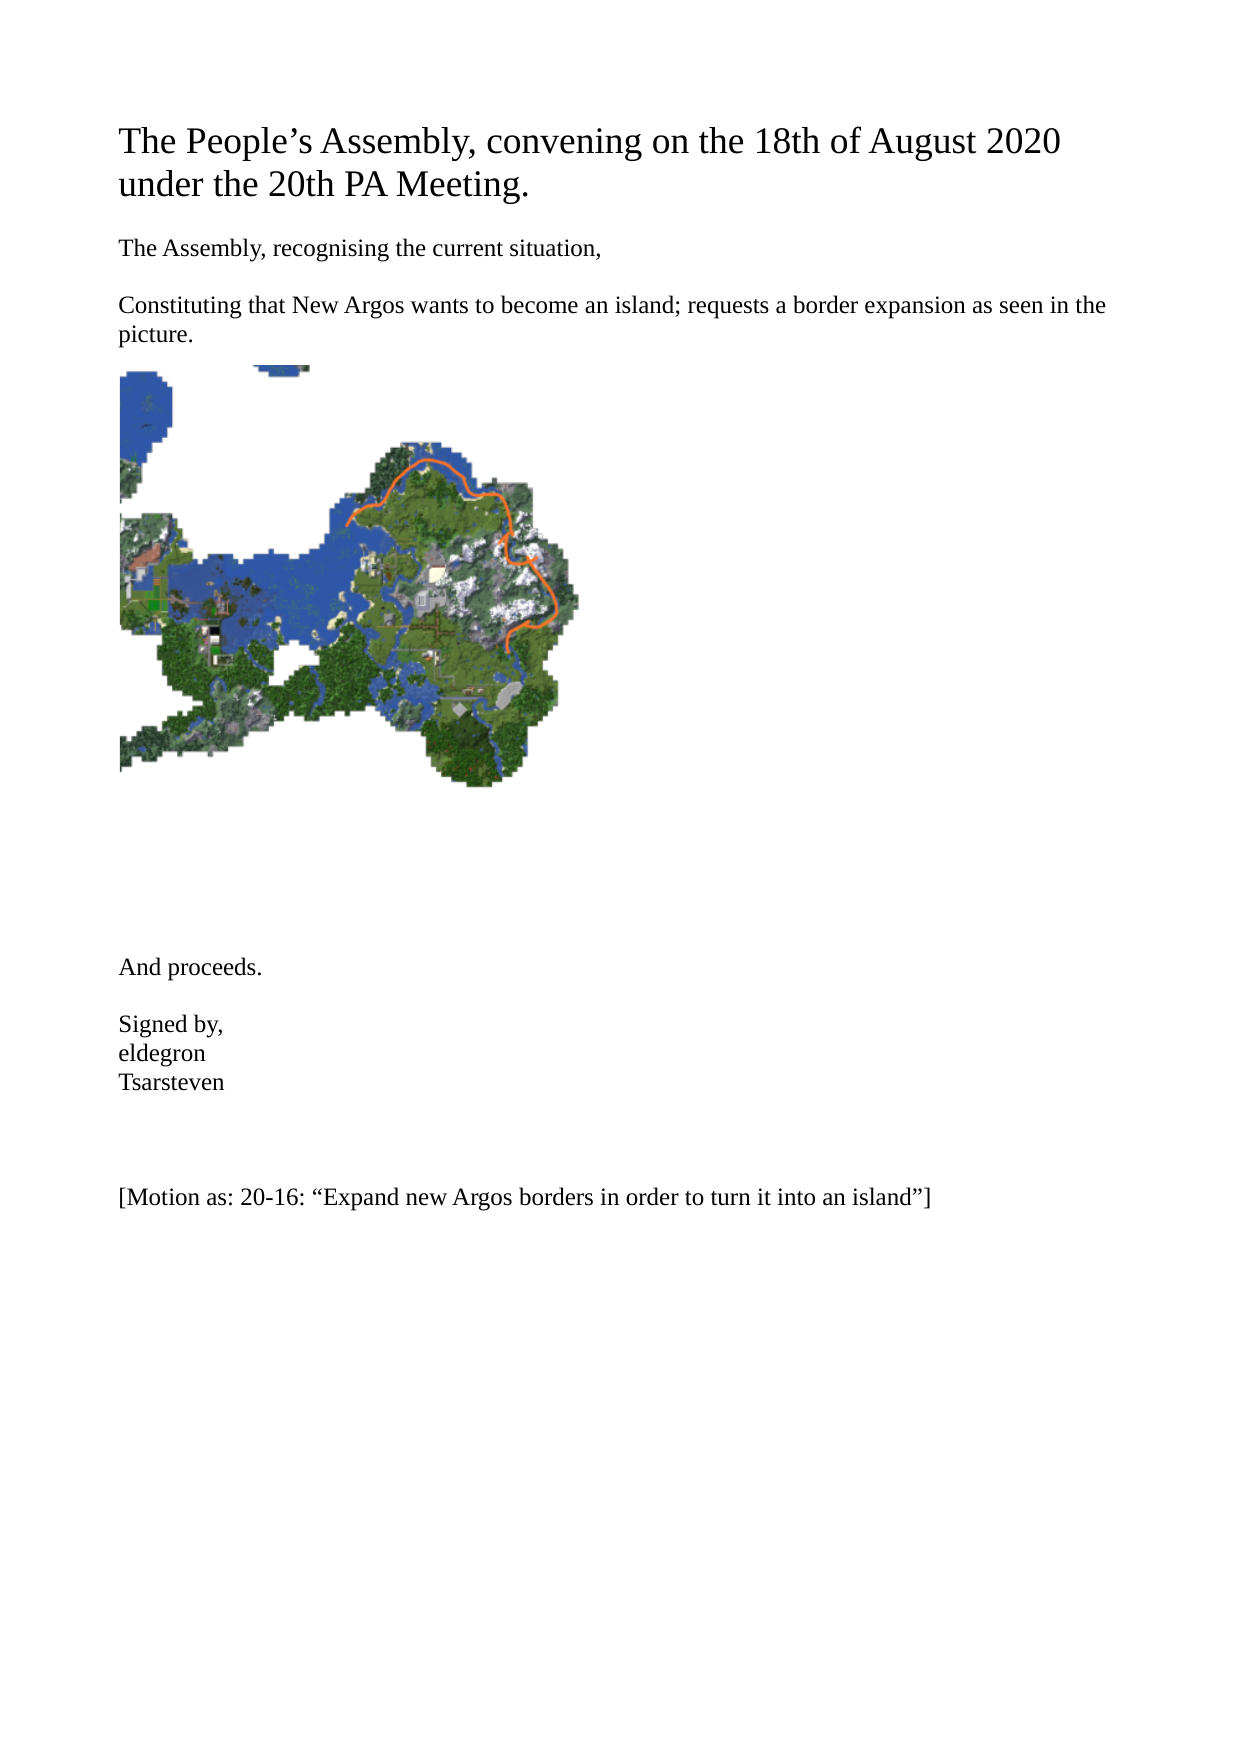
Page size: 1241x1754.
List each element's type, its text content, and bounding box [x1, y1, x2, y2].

text Constituting that New Argos wants to become an island; requests a border expansion as seen in the picture. [118, 291, 1122, 348]
text Tsarsteven [118, 1067, 1122, 1096]
text Signed by, [118, 1009, 1122, 1038]
text eldegron [118, 1038, 1122, 1067]
text And proceeds. [118, 952, 1122, 981]
text The Assembly, recognising the current situation, [118, 233, 1122, 262]
picture [119, 365, 662, 938]
text [Motion as: 20-16: “Expand new Argos borders in order to turn it into an island”] [118, 1182, 1122, 1211]
text The People’s Assembly, convening on the 18th of August 2020 under the 20th PA Meeting. [118, 118, 1122, 204]
